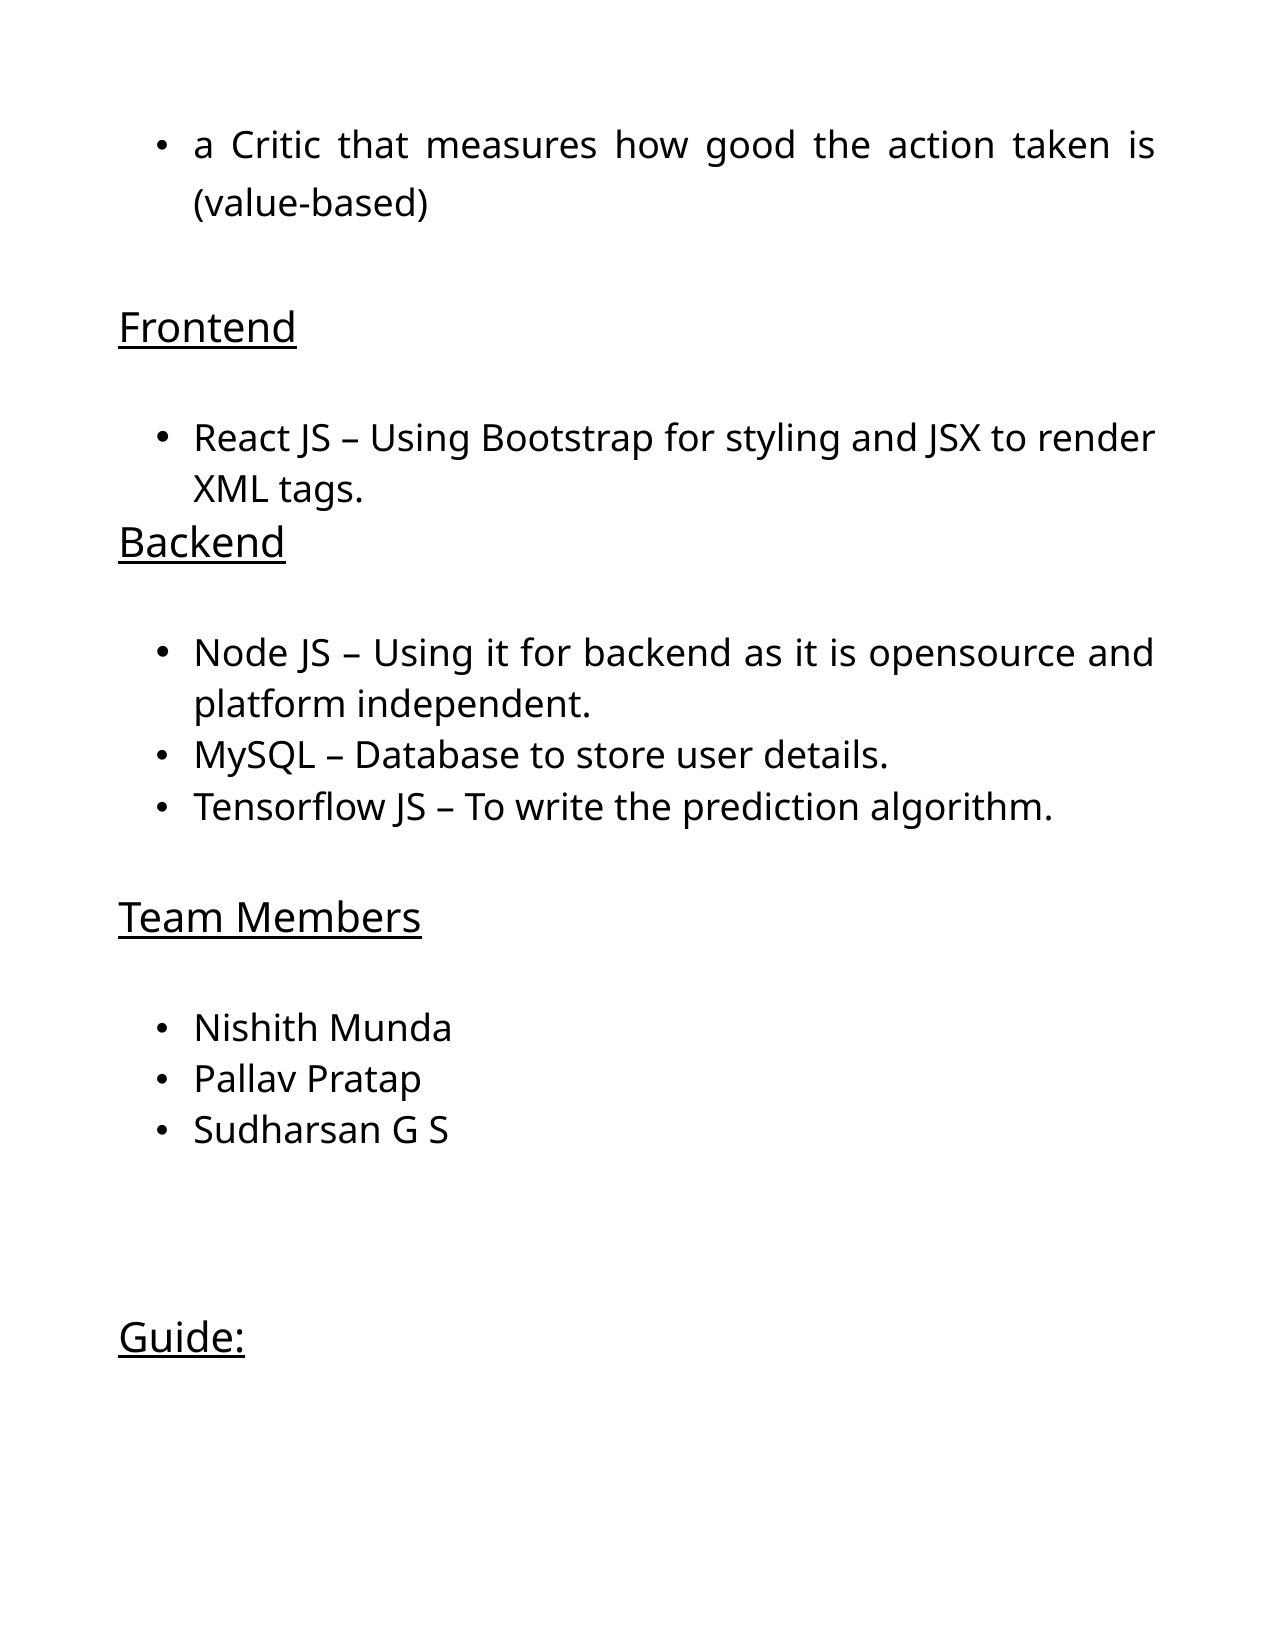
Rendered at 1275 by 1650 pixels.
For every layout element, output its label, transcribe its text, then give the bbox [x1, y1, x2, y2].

text Frontend [118, 298, 1157, 354]
list Node JS – Using it for backend as it is opensource and platform independent. [156, 627, 1157, 729]
text Backend [118, 513, 1157, 570]
list React JS – Using Bootstrap for styling and JSX to render XML tags. [156, 411, 1157, 513]
list a Critic that measures how good the action taken is (value-based) [156, 118, 1157, 228]
text Guide: [118, 1307, 1157, 1364]
list Nishith Munda [156, 1001, 1157, 1052]
list MySQL – Database to store user details. [156, 729, 1157, 780]
list Sudharsan G S [156, 1103, 1157, 1154]
list Tensorflow JS – To write the prediction algorithm. [156, 780, 1157, 831]
text Team Members [118, 888, 1157, 944]
list Pallav Pratap [156, 1052, 1157, 1103]
